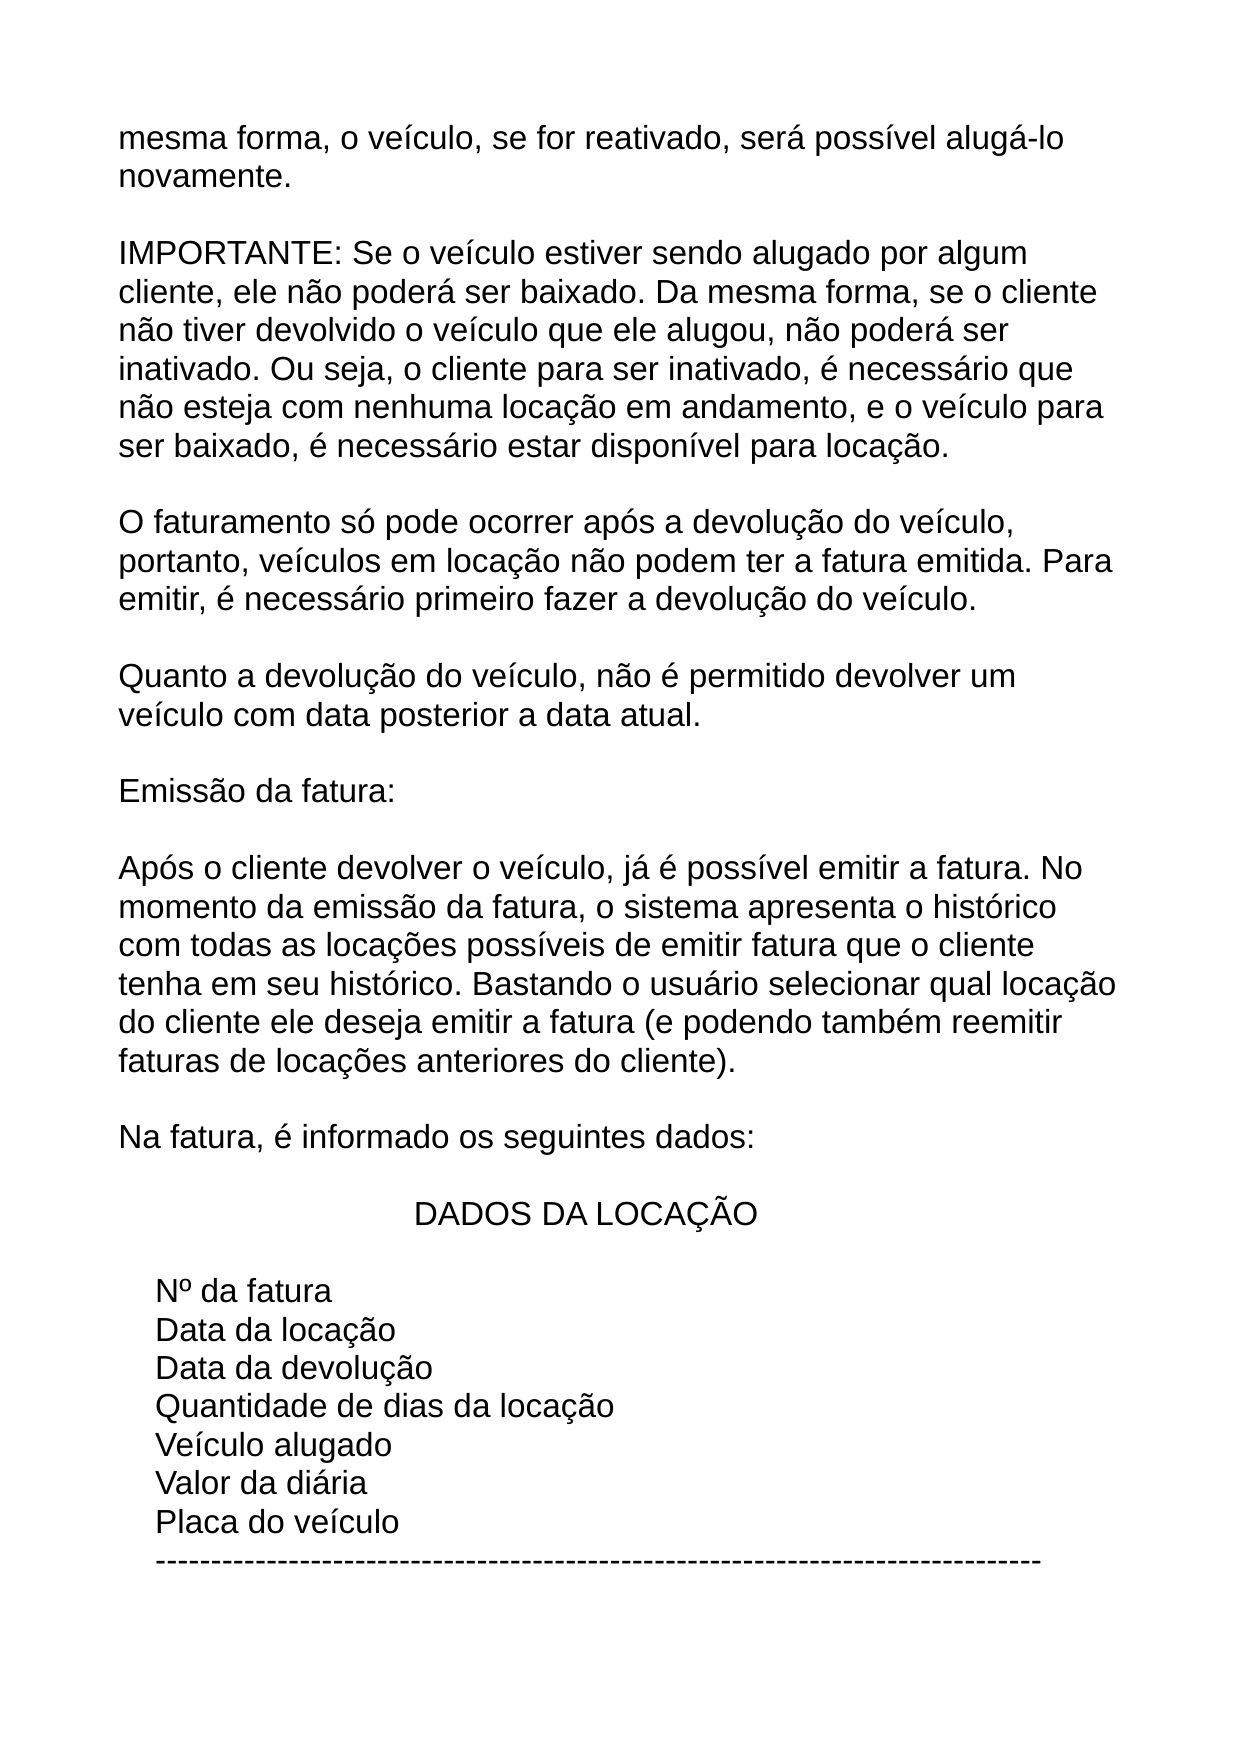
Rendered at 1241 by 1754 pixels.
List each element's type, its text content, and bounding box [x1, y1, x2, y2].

text mesma forma, o veículo, se for reativado, será possível alugá-lo novamente. [118, 118, 1122, 195]
text DADOS DA LOCAÇÃO [118, 1194, 1122, 1233]
text -------------------------------------------------------------------------------- [118, 1540, 1122, 1579]
text Valor da diária [118, 1463, 1122, 1502]
text Na fatura, é informado os seguintes dados: [118, 1117, 1122, 1156]
text Após o cliente devolver o veículo, já é possível emitir a fatura. No momento da emissão da fatura, o sistema apresenta o histórico com todas as locações possíveis de emitir fatura que o cliente tenha em seu histórico. Bastando o usuário selecionar qual locação do cliente ele deseja emitir a fatura (e podendo também reemitir faturas de locações anteriores do cliente). [118, 848, 1122, 1079]
text Veículo alugado [118, 1425, 1122, 1463]
text Quanto a devolução do veículo, não é permitido devolver um veículo com data posterior a data atual. [118, 656, 1122, 733]
text O faturamento só pode ocorrer após a devolução do veículo, portanto, veículos em locação não podem ter a fatura emitida. Para emitir, é necessário primeiro fazer a devolução do veículo. [118, 502, 1122, 618]
text Data da devolução [118, 1348, 1122, 1387]
text Quantidade de dias da locação [118, 1387, 1122, 1425]
text Data da locação [118, 1310, 1122, 1348]
text Emissão da fatura: [118, 772, 1122, 810]
text Nº da fatura [118, 1271, 1122, 1310]
text IMPORTANTE: Se o veículo estiver sendo alugado por algum cliente, ele não poderá ser baixado. Da mesma forma, se o cliente não tiver devolvido o veículo que ele alugou, não poderá ser inativado. Ou seja, o cliente para ser inativado, é necessário que não esteja com nenhuma locação em andamento, e o veículo para ser baixado, é necessário estar disponível para locação. [118, 233, 1122, 464]
text Placa do veículo [118, 1502, 1122, 1540]
